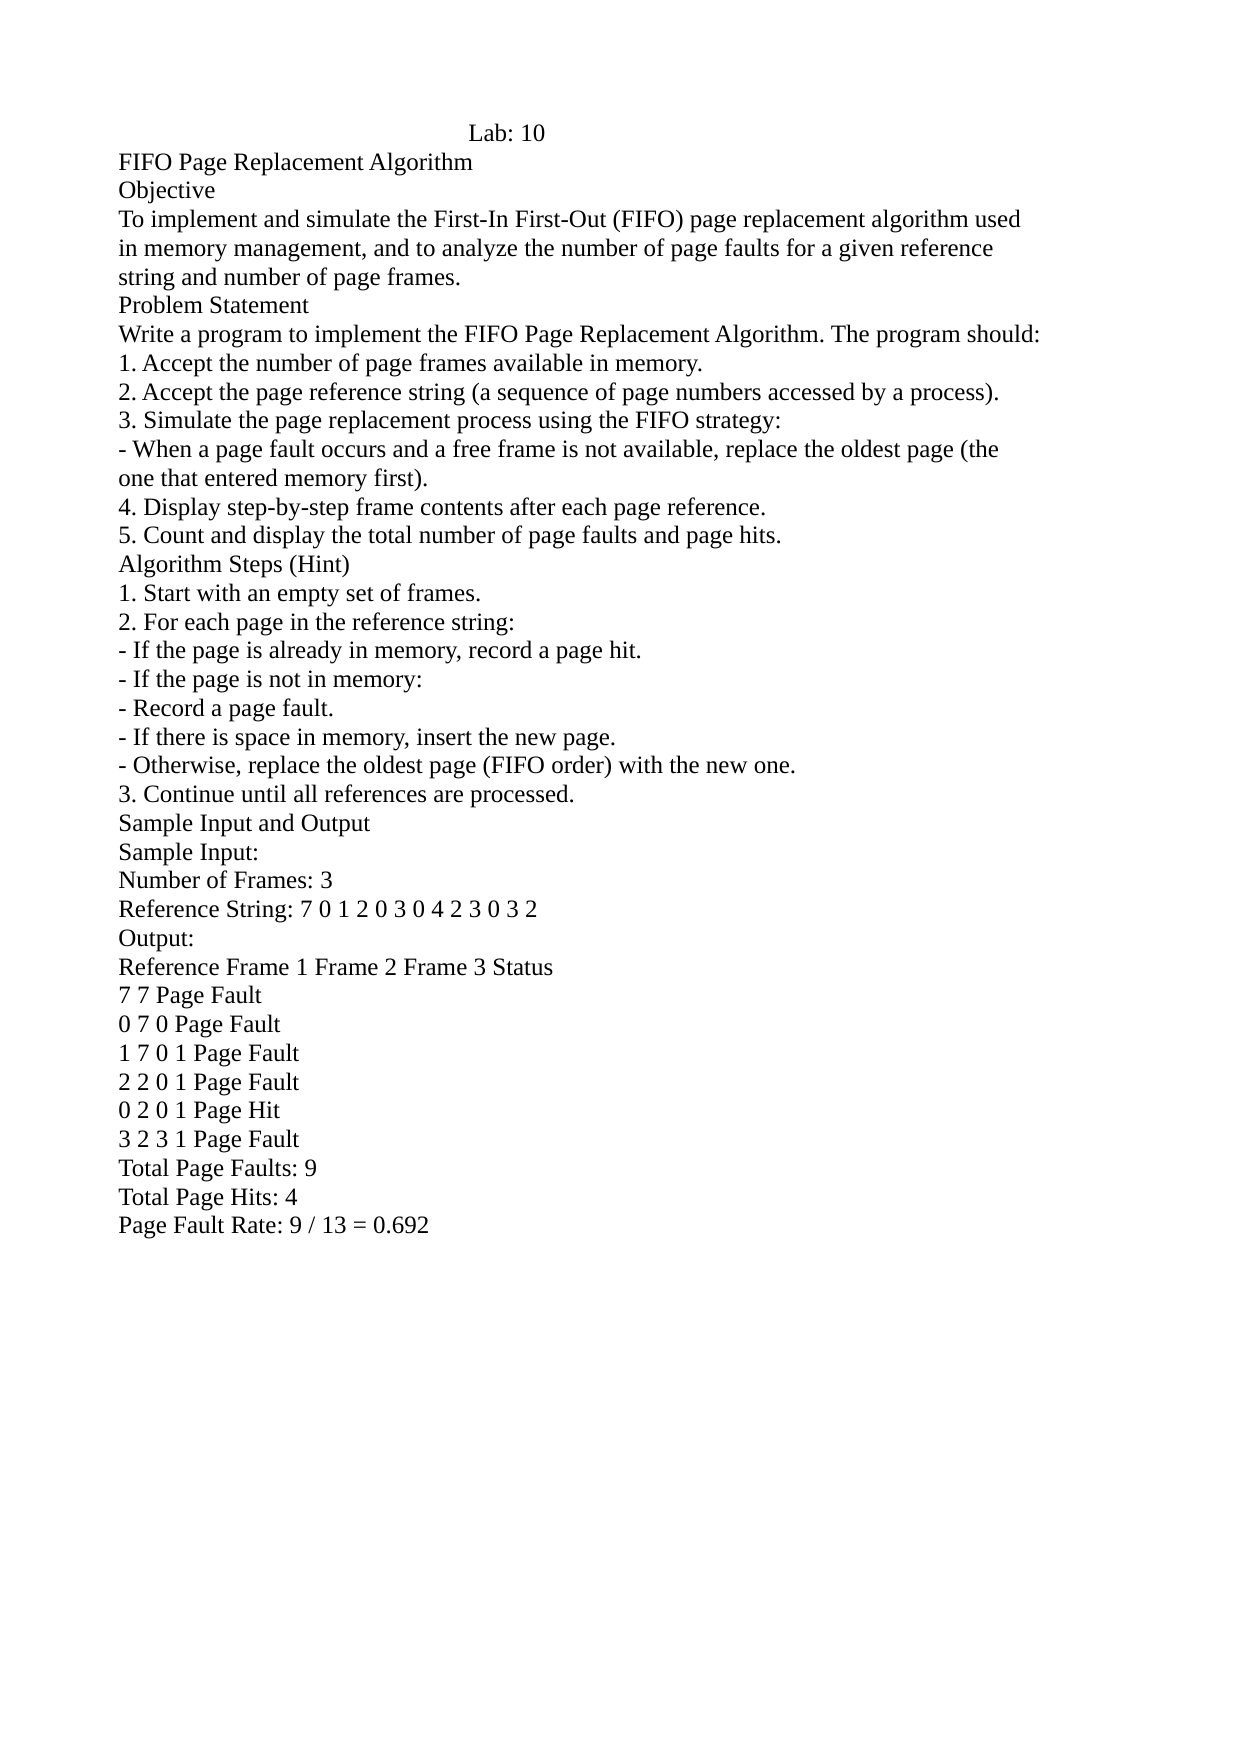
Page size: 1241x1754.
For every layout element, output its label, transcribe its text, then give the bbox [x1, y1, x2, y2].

text - If there is space in memory, insert the new page. [118, 722, 1122, 751]
text Algorithm Steps (Hint) [118, 549, 1122, 578]
text 5. Count and display the total number of page faults and page hits. [118, 521, 1122, 549]
text 2. For each page in the reference string: [118, 607, 1122, 636]
text string and number of page frames. [118, 262, 1122, 291]
text one that entered memory first). [118, 463, 1122, 492]
text in memory management, and to analyze the number of page faults for a given reference [118, 233, 1122, 262]
text 1 7 0 1 Page Fault [118, 1038, 1122, 1067]
text - Record a page fault. [118, 693, 1122, 722]
text 0 2 0 1 Page Hit [118, 1096, 1122, 1124]
text Objective [118, 176, 1122, 204]
text Lab: 10 [118, 118, 1122, 147]
text Reference Frame 1 Frame 2 Frame 3 Status [118, 952, 1122, 981]
text - If the page is already in memory, record a page hit. [118, 636, 1122, 664]
text FIFO Page Replacement Algorithm [118, 147, 1122, 176]
text Total Page Faults: 9 [118, 1153, 1122, 1182]
text To implement and simulate the First-In First-Out (FIFO) page replacement algorithm used [118, 204, 1122, 233]
text Sample Input and Output [118, 808, 1122, 837]
text Number of Frames: 3 [118, 866, 1122, 894]
text 1. Start with an empty set of frames. [118, 578, 1122, 607]
text Sample Input: [118, 837, 1122, 866]
text - When a page fault occurs and a free frame is not available, replace the oldest page (the [118, 434, 1122, 463]
text 3. Continue until all references are processed. [118, 779, 1122, 808]
text Total Page Hits: 4 [118, 1182, 1122, 1211]
text 0 7 0 Page Fault [118, 1009, 1122, 1038]
text Problem Statement [118, 291, 1122, 319]
text 2. Accept the page reference string (a sequence of page numbers accessed by a process). [118, 377, 1122, 406]
text 3 2 3 1 Page Fault [118, 1124, 1122, 1153]
text 7 7 Page Fault [118, 981, 1122, 1009]
text Page Fault Rate: 9 / 13 = 0.692 [118, 1211, 1122, 1239]
text Output: [118, 923, 1122, 952]
text - If the page is not in memory: [118, 664, 1122, 693]
text - Otherwise, replace the oldest page (FIFO order) with the new one. [118, 751, 1122, 779]
text Reference String: 7 0 1 2 0 3 0 4 2 3 0 3 2 [118, 894, 1122, 923]
text 2 2 0 1 Page Fault [118, 1067, 1122, 1096]
text 1. Accept the number of page frames available in memory. [118, 348, 1122, 377]
text 3. Simulate the page replacement process using the FIFO strategy: [118, 406, 1122, 434]
text 4. Display step-by-step frame contents after each page reference. [118, 492, 1122, 521]
text Write a program to implement the FIFO Page Replacement Algorithm. The program should: [118, 319, 1122, 348]
